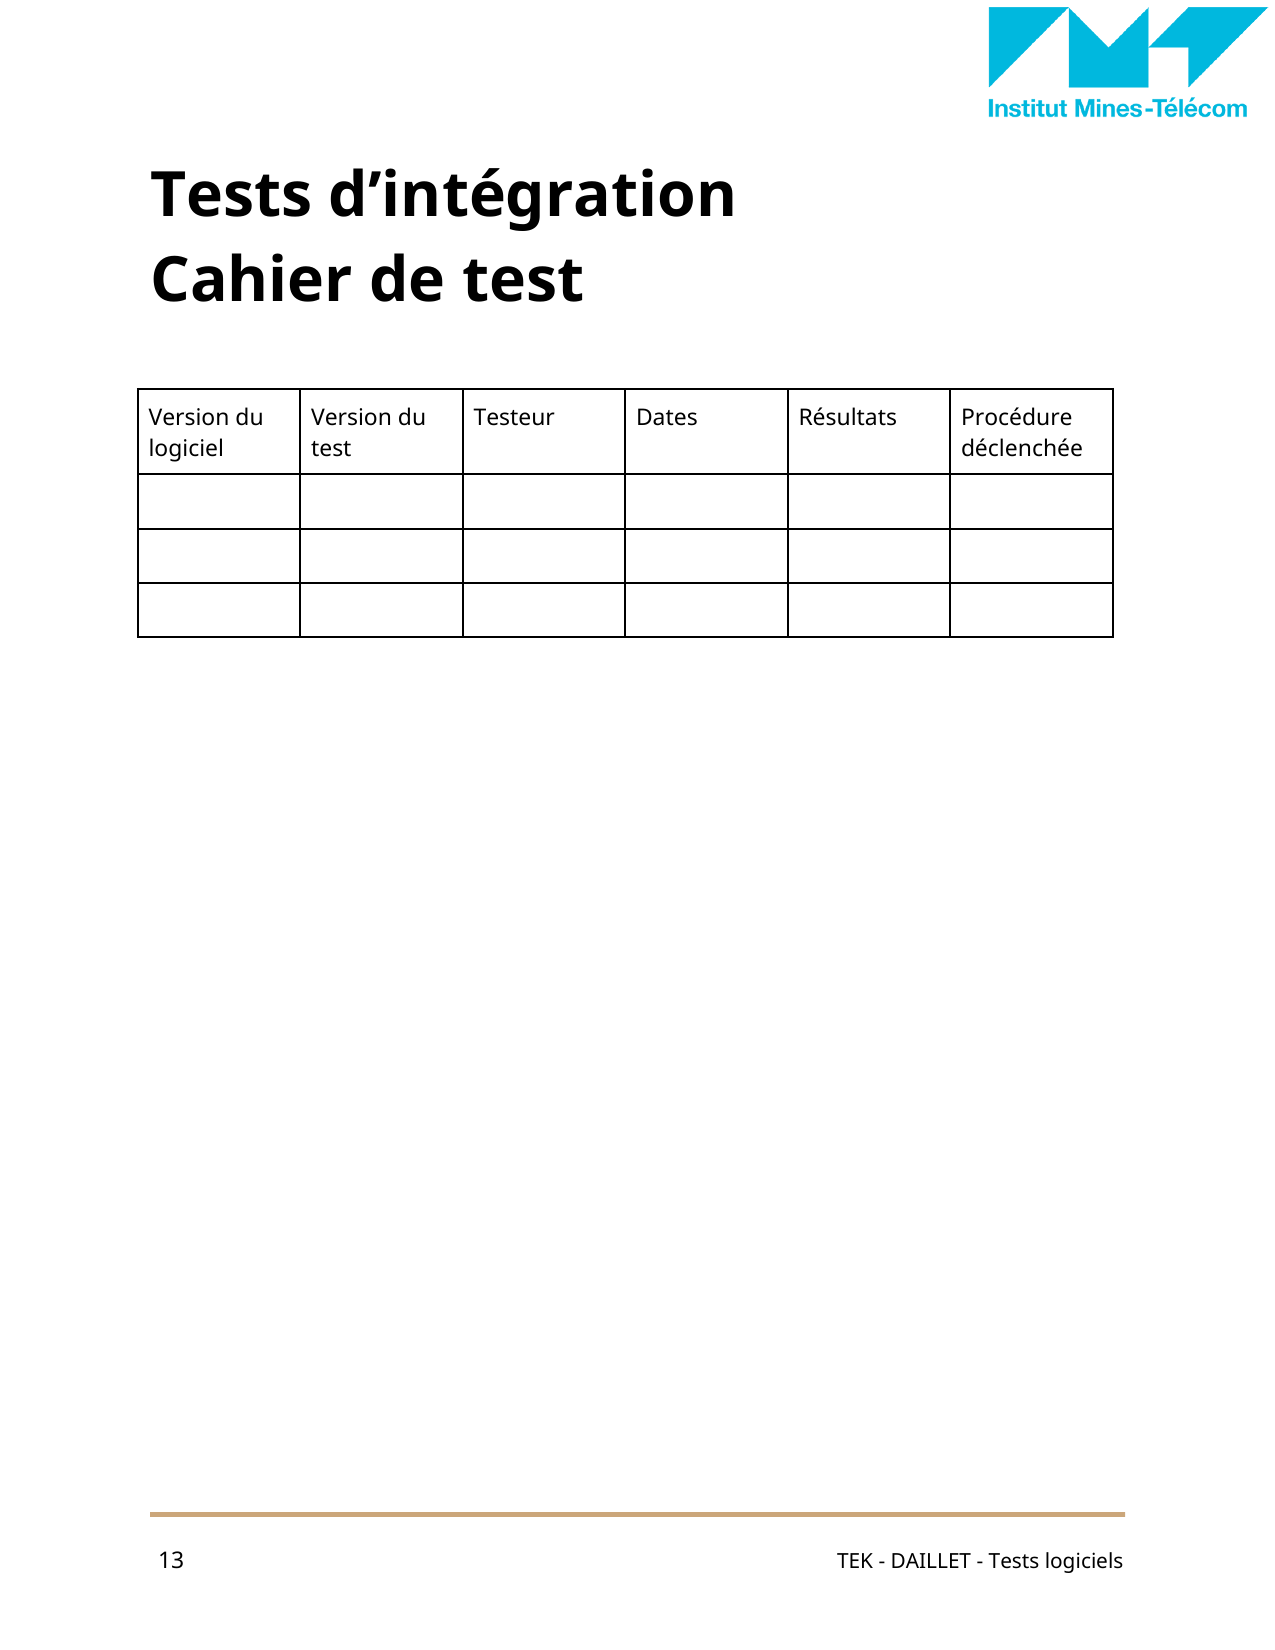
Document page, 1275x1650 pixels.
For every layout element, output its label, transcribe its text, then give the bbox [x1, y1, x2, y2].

table_cell [626, 584, 787, 636]
table_cell [139, 475, 299, 527]
table_header Dates [626, 390, 787, 473]
table_header Version du test [301, 390, 462, 473]
table_cell [464, 530, 624, 582]
picture [984, 7, 1272, 122]
table_cell [139, 584, 299, 636]
table_cell [789, 530, 949, 582]
table_cell [301, 584, 462, 636]
table_cell [789, 584, 949, 636]
table_header Version du logiciel [139, 390, 299, 473]
table_header Résultats [789, 390, 949, 473]
table_header Procédure déclenchée [951, 390, 1112, 473]
title Cahier de test [150, 235, 1125, 320]
table_cell [464, 584, 624, 636]
picture [150, 1512, 1125, 1517]
table_cell [789, 475, 949, 527]
table_cell [139, 530, 299, 582]
table_cell [951, 584, 1112, 636]
table_cell [626, 530, 787, 582]
table_cell [626, 475, 787, 527]
table_cell [951, 530, 1112, 582]
table_header Testeur [464, 390, 624, 473]
table_cell [951, 475, 1112, 527]
table_cell [301, 475, 462, 527]
title Tests d’intégration [150, 150, 1125, 235]
table_cell [301, 530, 462, 582]
table_cell [464, 475, 624, 527]
